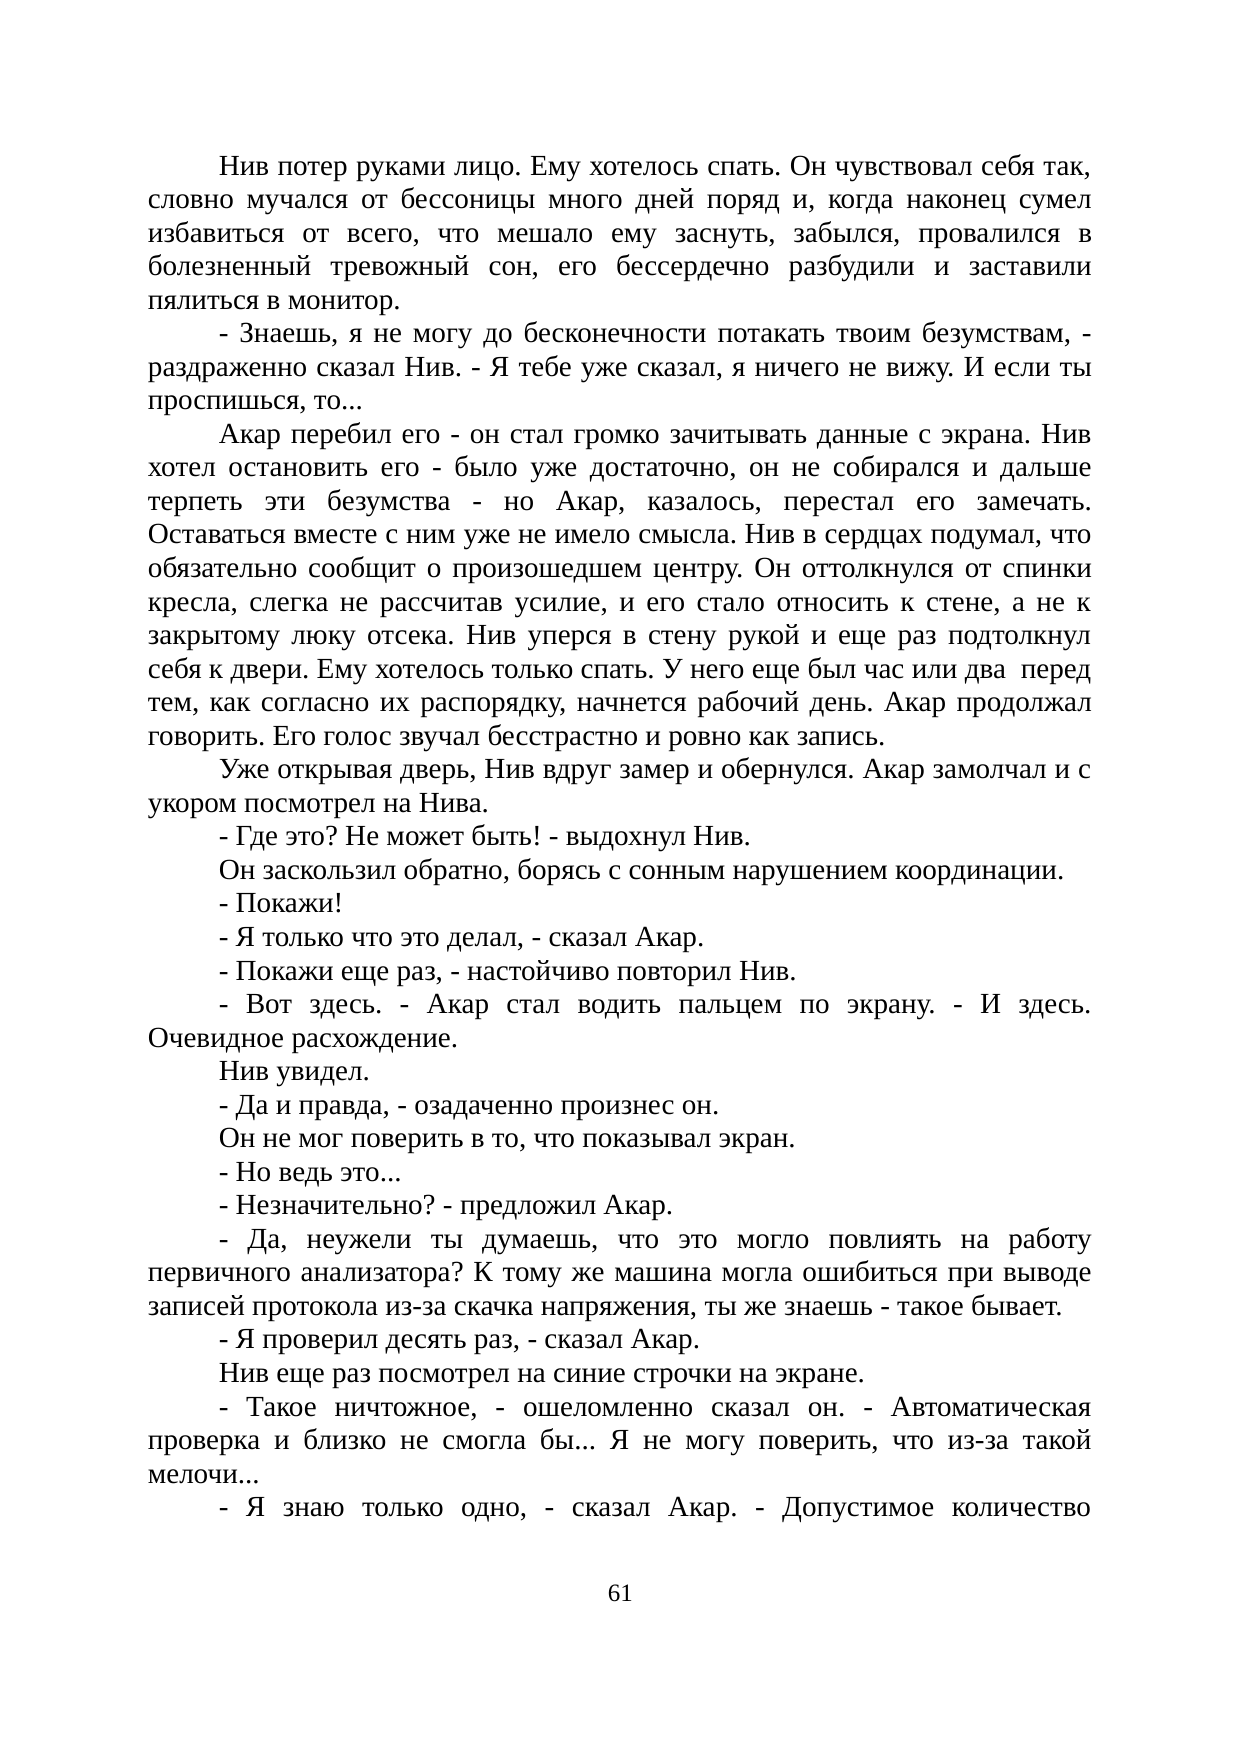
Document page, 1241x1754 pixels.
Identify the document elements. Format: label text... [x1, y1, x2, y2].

text - Я только что это делал, - сказал Акар. [148, 919, 1093, 953]
text - Вот здесь. - Акар стал водить пальцем по экрану. - И здесь. Очевидное расхождение. [148, 986, 1093, 1053]
text - Знаешь, я не могу до бесконечности потакать твоим безумствам, - раздраженно сказал Нив. - Я тебе уже сказал, я ничего не вижу. И если ты проспишься, то... [148, 315, 1093, 416]
text - Я знаю только одно, - сказал Акар. - Допустимое количество [148, 1489, 1093, 1523]
text - Незначительно? - предложил Акар. [148, 1187, 1093, 1221]
text Он заскользил обратно, борясь с сонным нарушением координации. [148, 852, 1093, 886]
text - Да, неужели ты думаешь, что это могло повлиять на работу первичного анализатора? К тому же машина могла ошибиться при выводе записей протокола из-за скачка напряжения, ты же знаешь - такое бывает. [148, 1221, 1093, 1322]
text - Я проверил десять раз, - сказал Акар. [148, 1322, 1093, 1355]
text Уже открывая дверь, Нив вдруг замер и обернулся. Акар замолчал и с укором посмотрел на Нива. [148, 751, 1093, 818]
text Нив потер руками лицо. Ему хотелось спать. Он чувствовал себя так, словно мучался от бессоницы много дней поряд и, когда наконец сумел избавиться от всего, что мешало ему заснуть, забылся, провалился в болезненный тревожный сон, его бессердечно разбудили и заставили пялиться в монитор. [148, 148, 1093, 315]
text - Но ведь это... [148, 1154, 1093, 1187]
text Нив увидел. [148, 1053, 1093, 1087]
text - Покажи еще раз, - настойчиво повторил Нив. [148, 953, 1093, 986]
text - Такое ничтожное, - ошеломленно сказал он. - Автоматическая проверка и близко не смогла бы... Я не могу поверить, что из-за такой мелочи... [148, 1389, 1093, 1489]
text Нив еще раз посмотрел на синие строчки на экране. [148, 1355, 1093, 1389]
text Акар перебил его - он стал громко зачитывать данные с экрана. Нив хотел остановить его - было уже достаточно, он не собирался и дальше терпеть эти безумства - но Акар, казалось, перестал его замечать. Оставаться вместе с ним уже не имело смысла. Нив в сердцах подумал, что обязательно сообщит о произошедшем центру. Он оттолкнулся от спинки кресла, слегка не рассчитав усилие, и его стало относить к стене, а не к закрытому люку отсека. Нив уперся в стену рукой и еще раз подтолкнул себя к двери. Ему хотелось только спать. У него еще был час или два перед тем, как согласно их распорядку, начнется рабочий день. Акар продолжал говорить. Его голос звучал бесстрастно и ровно как запись. [148, 416, 1093, 751]
text - Да и правда, - озадаченно произнес он. [148, 1087, 1093, 1120]
text - Где это? Не может быть! - выдохнул Нив. [148, 818, 1093, 852]
text Он не мог поверить в то, что показывал экран. [148, 1120, 1093, 1154]
text - Покажи! [148, 886, 1093, 919]
